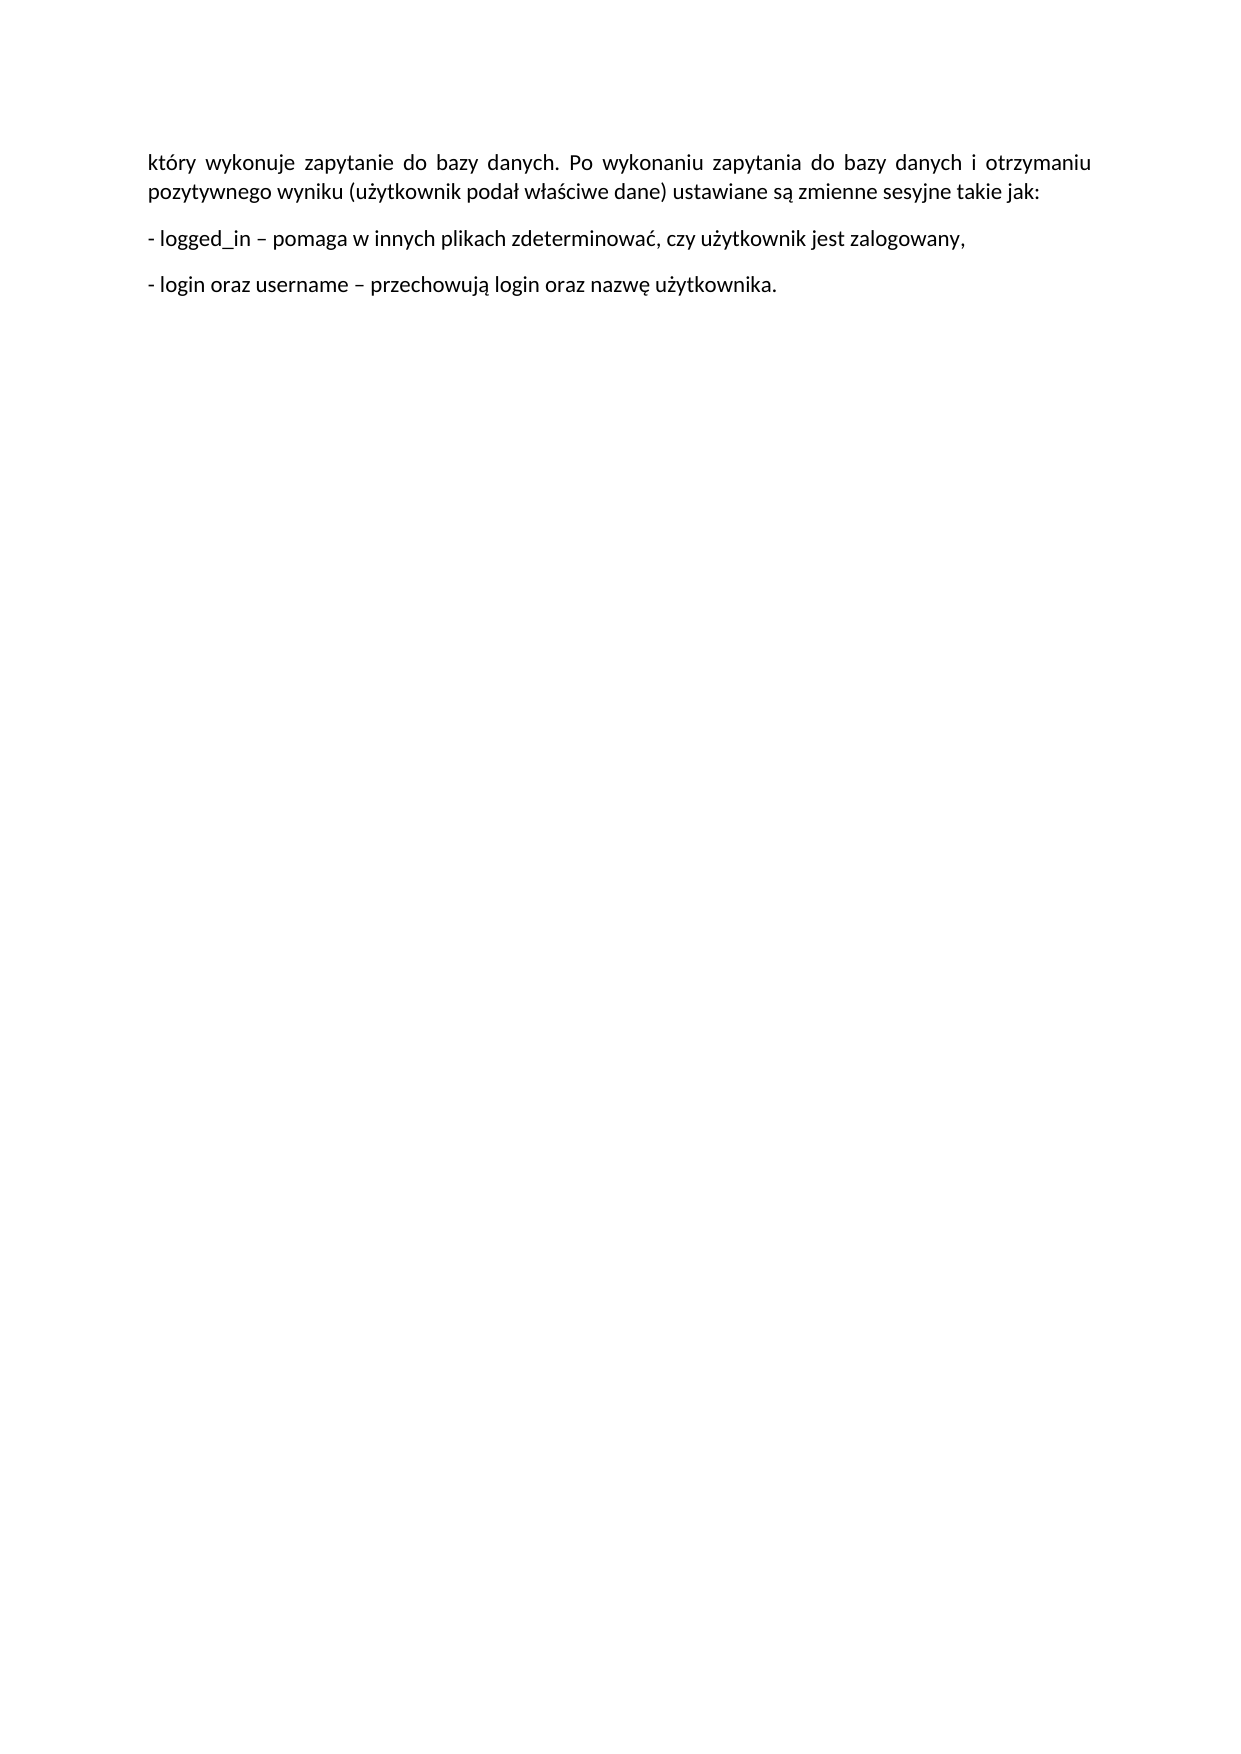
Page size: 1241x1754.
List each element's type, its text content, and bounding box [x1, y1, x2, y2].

text który wykonuje zapytanie do bazy danych. Po wykonaniu zapytania do bazy danych i otrzymaniu pozytywnego wyniku (użytkownik podał właściwe dane) ustawiane są zmienne sesyjne takie jak: [148, 148, 1093, 206]
text - logged_in – pomaga w innych plikach zdeterminować, czy użytkownik jest zalogowany, [148, 224, 1093, 252]
text - login oraz username – przechowują login oraz nazwę użytkownika. [148, 271, 1093, 299]
